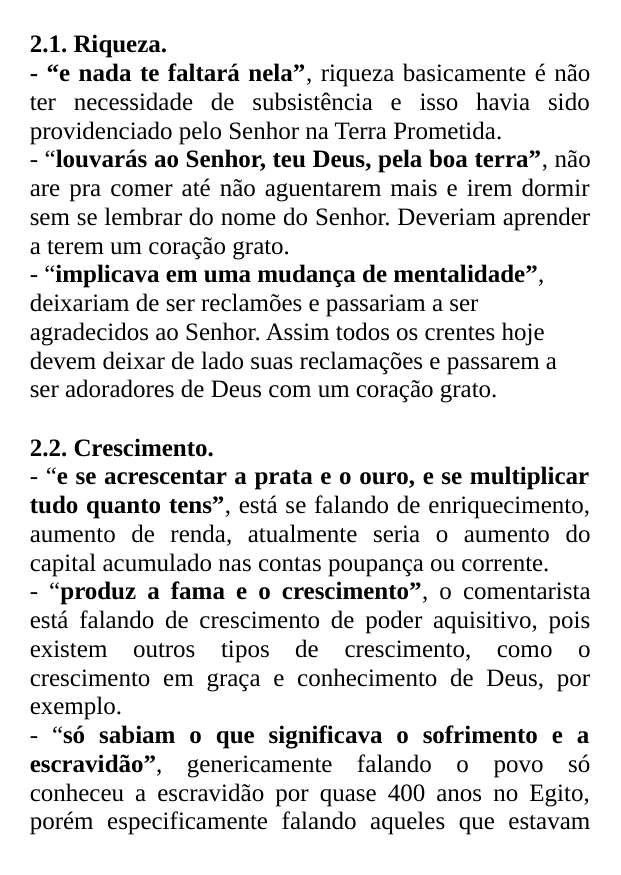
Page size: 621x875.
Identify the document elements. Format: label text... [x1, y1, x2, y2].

text - “louvarás ao Senhor, teu Deus, pela boa terra”, não are pra comer até não aguentarem mais e irem dormir sem se lembrar do nome do Senhor. Deveriam aprender a terem um coração grato. [29, 144, 591, 259]
text - “produz a fama e o crescimento”, o comentarista está falando de crescimento de poder aquisitivo, pois existem outros tipos de crescimento, como o crescimento em graça e conhecimento de Deus, por exemplo. [29, 576, 591, 720]
text - “e se acrescentar a prata e o ouro, e se multiplicar tudo quanto tens”, está se falando de enriquecimento, aumento de renda, atualmente seria o aumento do capital acumulado nas contas poupança ou corrente. [29, 461, 591, 576]
text 2.2. Crescimento. [29, 433, 591, 461]
text 2.1. Riqueza. [29, 29, 591, 58]
text - “e nada te faltará nela”, riqueza basicamente é não ter necessidade de subsistência e isso havia sido providenciado pelo Senhor na Terra Prometida. [29, 58, 591, 144]
text - “só sabiam o que significava o sofrimento e a escravidão”, genericamente falando o povo só conheceu a escravidão por quase 400 anos no Egito, porém especificamente falando aqueles que estavam [29, 720, 591, 835]
text - “implicava em uma mudança de mentalidade”, deixariam de ser reclamões e passariam a ser agradecidos ao Senhor. Assim todos os crentes hoje devem deixar de lado suas reclamações e passarem a ser adoradores de Deus com um coração grato. [29, 259, 591, 403]
